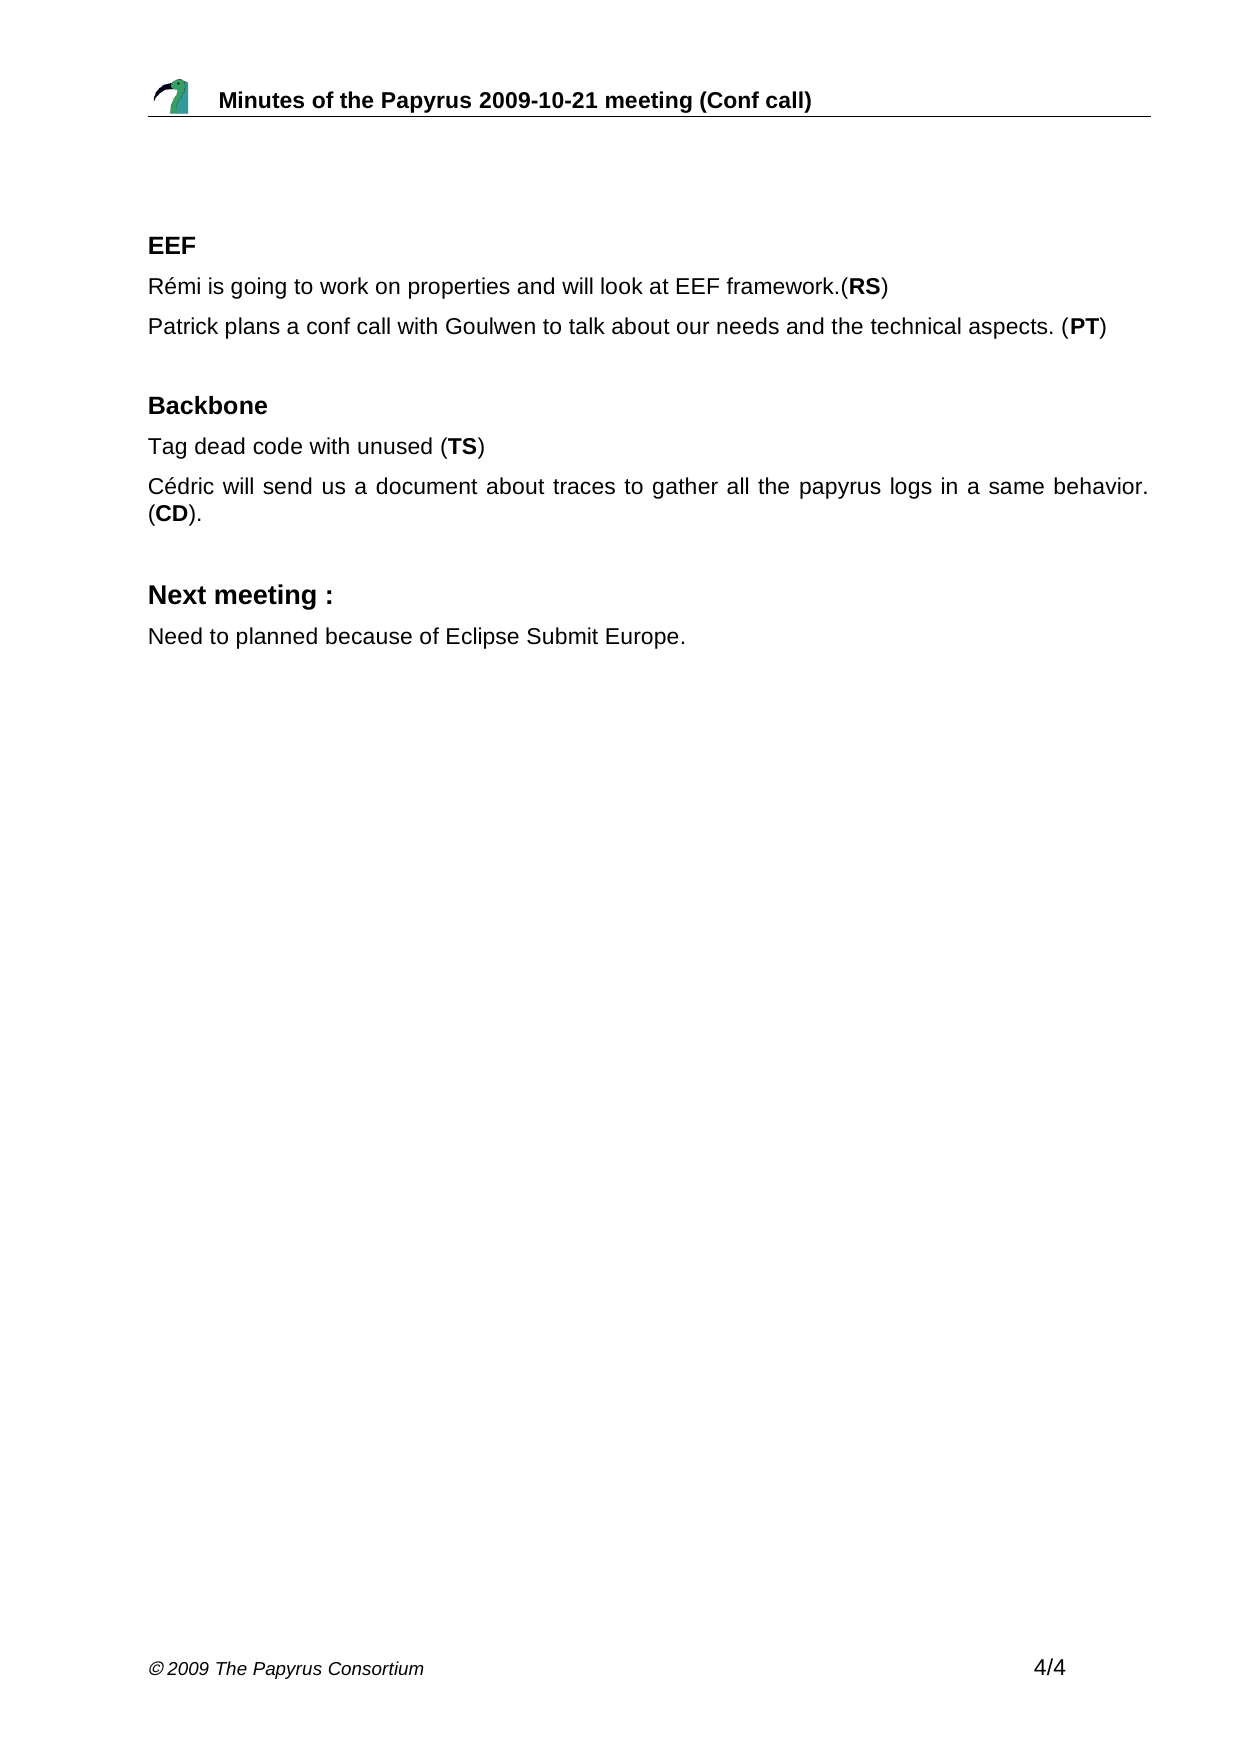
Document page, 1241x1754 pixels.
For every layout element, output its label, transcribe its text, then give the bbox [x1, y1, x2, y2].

text Next meeting : [148, 578, 1151, 609]
text Rémi is going to work on properties and will look at EEF framework.(RS) [148, 272, 1151, 299]
text Tag dead code with unused (TS) [148, 433, 1151, 460]
text Patrick plans a conf call with Goulwen to talk about our needs and the technical aspects. (PT) [148, 312, 1151, 339]
text Backbone [148, 391, 1151, 420]
picture [153, 79, 189, 114]
text Need to planned because of Eclipse Submit Europe. [148, 622, 1151, 649]
text EEF [148, 231, 1151, 260]
text Cédric will send us a document about traces to gather all the papyrus logs in a same behavior. (CD). [148, 472, 1151, 526]
